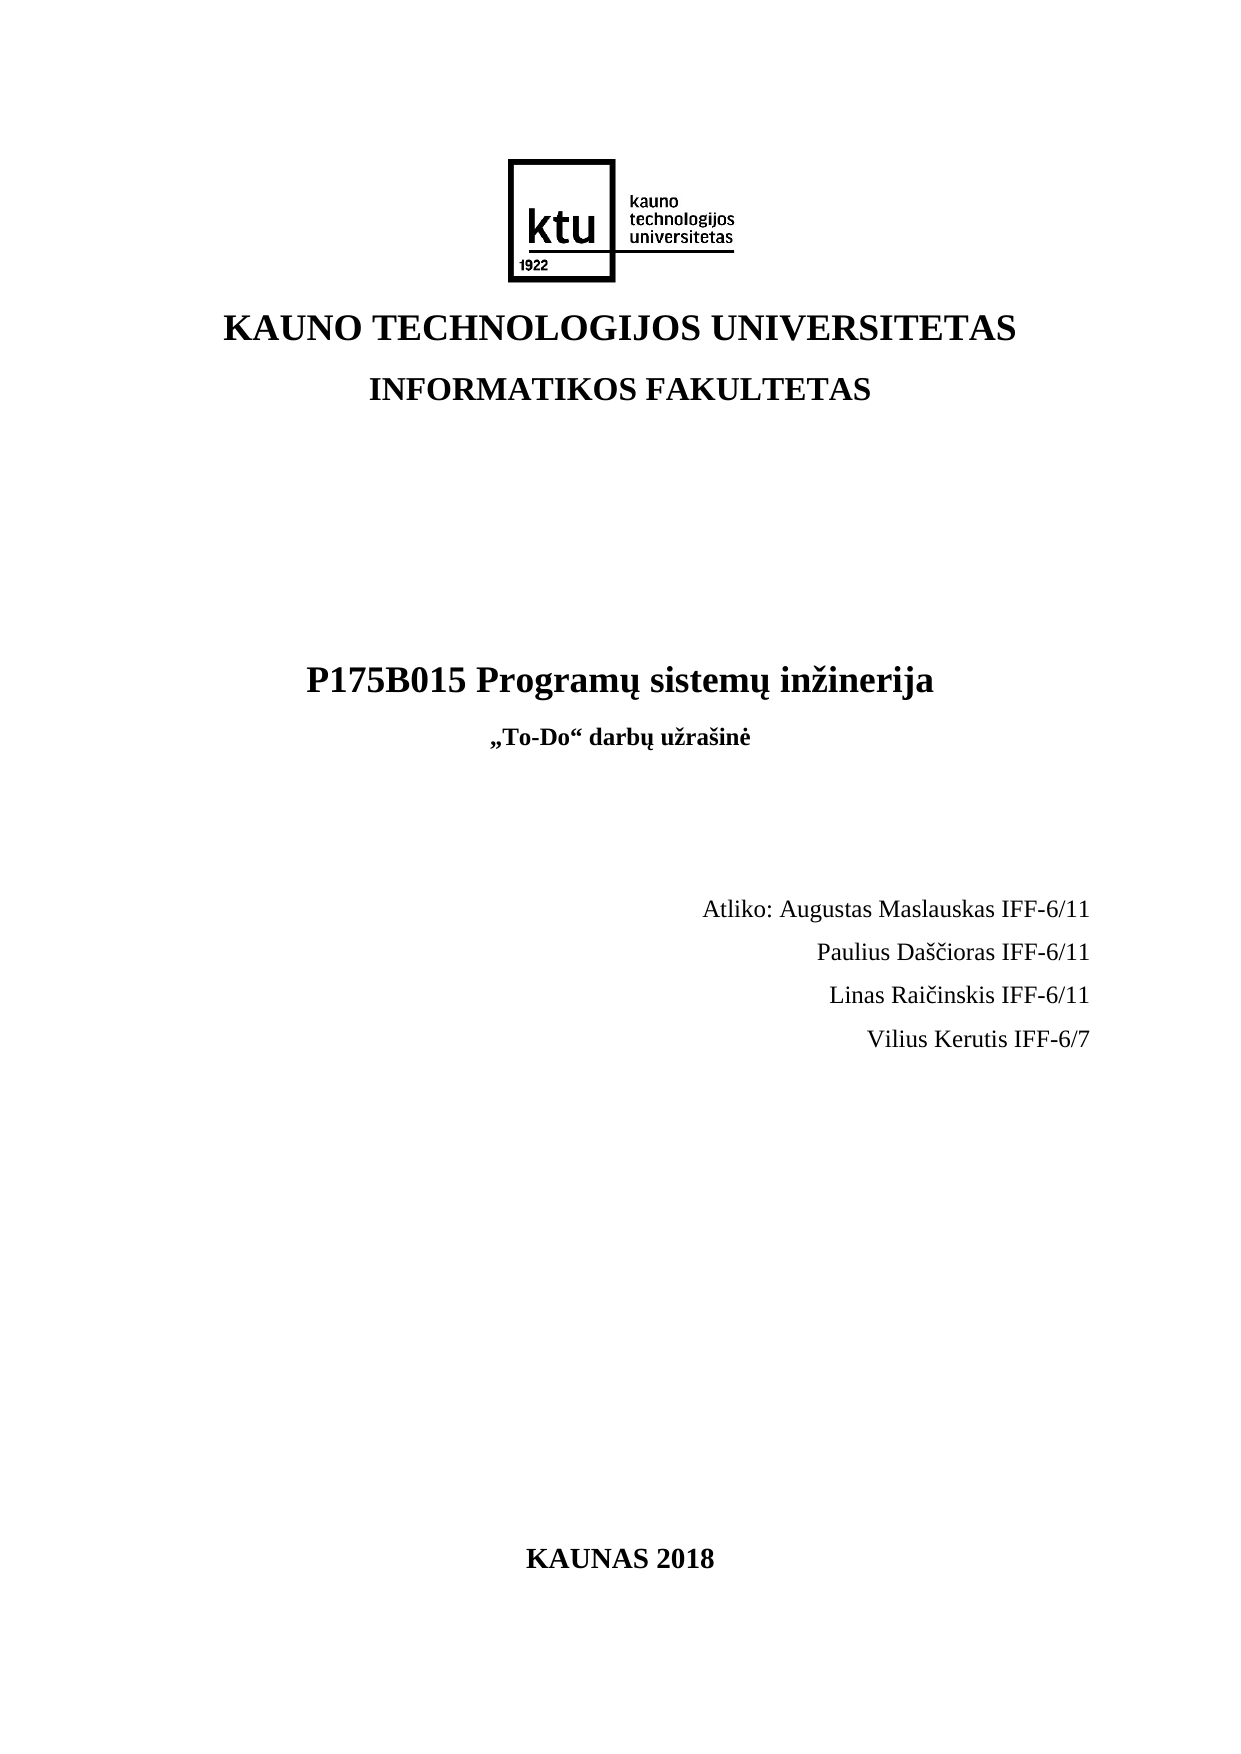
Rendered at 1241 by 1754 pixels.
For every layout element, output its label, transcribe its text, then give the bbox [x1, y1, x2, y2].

text P175B015 Programų sistemų inžinerija [150, 657, 1090, 700]
text „To-Do“ darbų užrašinė [150, 722, 1090, 751]
text KAUNO TECHNOLOGIJOS UNIVERSITETAS [150, 305, 1090, 348]
text KAUNAS 2018 [150, 1541, 1090, 1575]
text INFORMATIKOS FAKULTETAS [150, 370, 1090, 408]
text Atliko: Augustas Maslauskas IFF-6/11 [150, 894, 1090, 923]
text Paulius Daščioras IFF-6/11 [150, 937, 1090, 966]
text Vilius Kerutis IFF-6/7 [150, 1024, 1090, 1052]
text Linas Raičinskis IFF-6/11 [150, 981, 1090, 1009]
